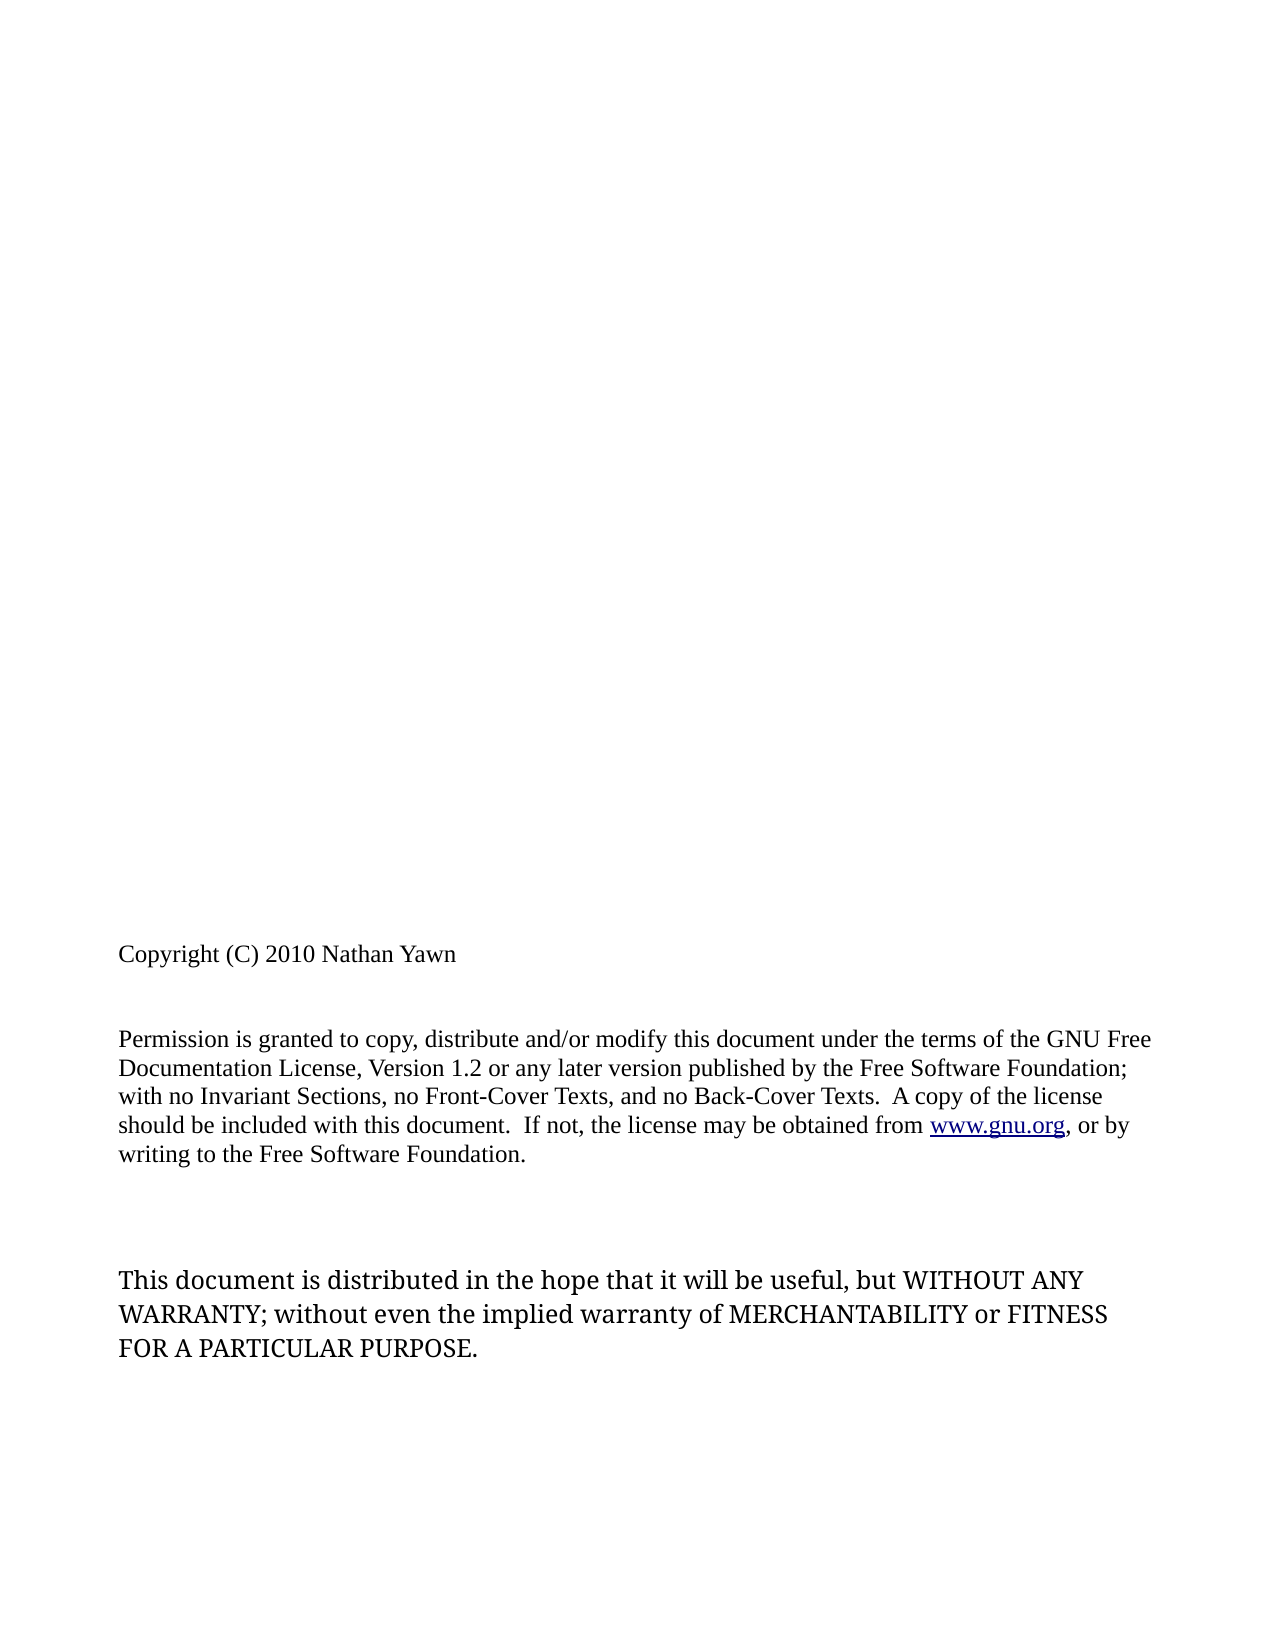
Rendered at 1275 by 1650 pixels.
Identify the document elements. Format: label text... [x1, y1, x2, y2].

text This document is distributed in the hope that it will be useful, but WITHOUT ANY WARRANTY; without even the implied warranty of MERCHANTABILITY or FITNESS FOR A PARTICULAR PURPOSE. [118, 1263, 1157, 1365]
text Copyright (C) 2010 Nathan Yawn [118, 939, 1157, 968]
text Permission is granted to copy, distribute and/or modify this document under the terms of the GNU Free Documentation License, Version 1.2 or any later version published by the Free Software Foundation; with no Invariant Sections, no Front-Cover Texts, and no Back-Cover Texts. A copy of the license should be included with this document. If not, the license may be obtained from www.gnu.org, or by writing to the Free Software Foundation. [118, 1024, 1157, 1168]
